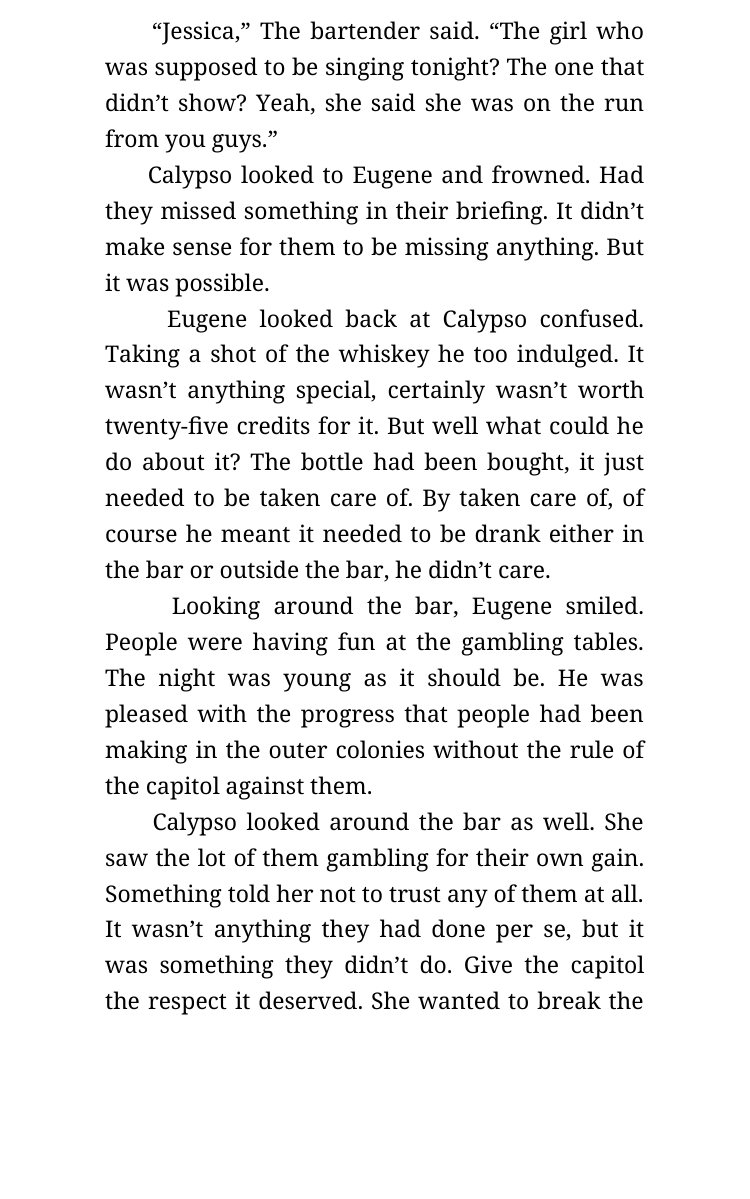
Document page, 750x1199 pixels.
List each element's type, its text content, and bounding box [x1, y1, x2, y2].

text Looking around the bar, Eugene smiled. People were having fun at the gambling tables. The night was young as it should be. He was pleased with the progress that people had been making in the outer colonies without the rule of the capitol against them. [105, 590, 645, 801]
text Calypso looked to Eugene and frowned. Had they missed something in their briefing. It didn’t make sense for them to be missing anything. But it was possible. [105, 159, 645, 298]
text Calypso looked around the bar as well. She saw the lot of them gambling for their own gain. Something told her not to trust any of them at all. It wasn’t anything they had done per se, but it was something they didn’t do. Give the capitol the respect it deserved. She wanted to break the [105, 806, 645, 1017]
text Eugene looked back at Calypso confused. Taking a shot of the whiskey he too indulged. It wasn’t anything special, certainly wasn’t worth twenty-five credits for it. But well what could he do about it? The bottle had been bought, it just needed to be taken care of. By taken care of, of course he meant it needed to be drank either in the bar or outside the bar, he didn’t care. [105, 302, 645, 585]
text “Jessica,” The bartender said. “The girl who was supposed to be singing tonight? The one that didn’t show? Yeah, she said she was on the run from you guys.” [105, 15, 645, 154]
